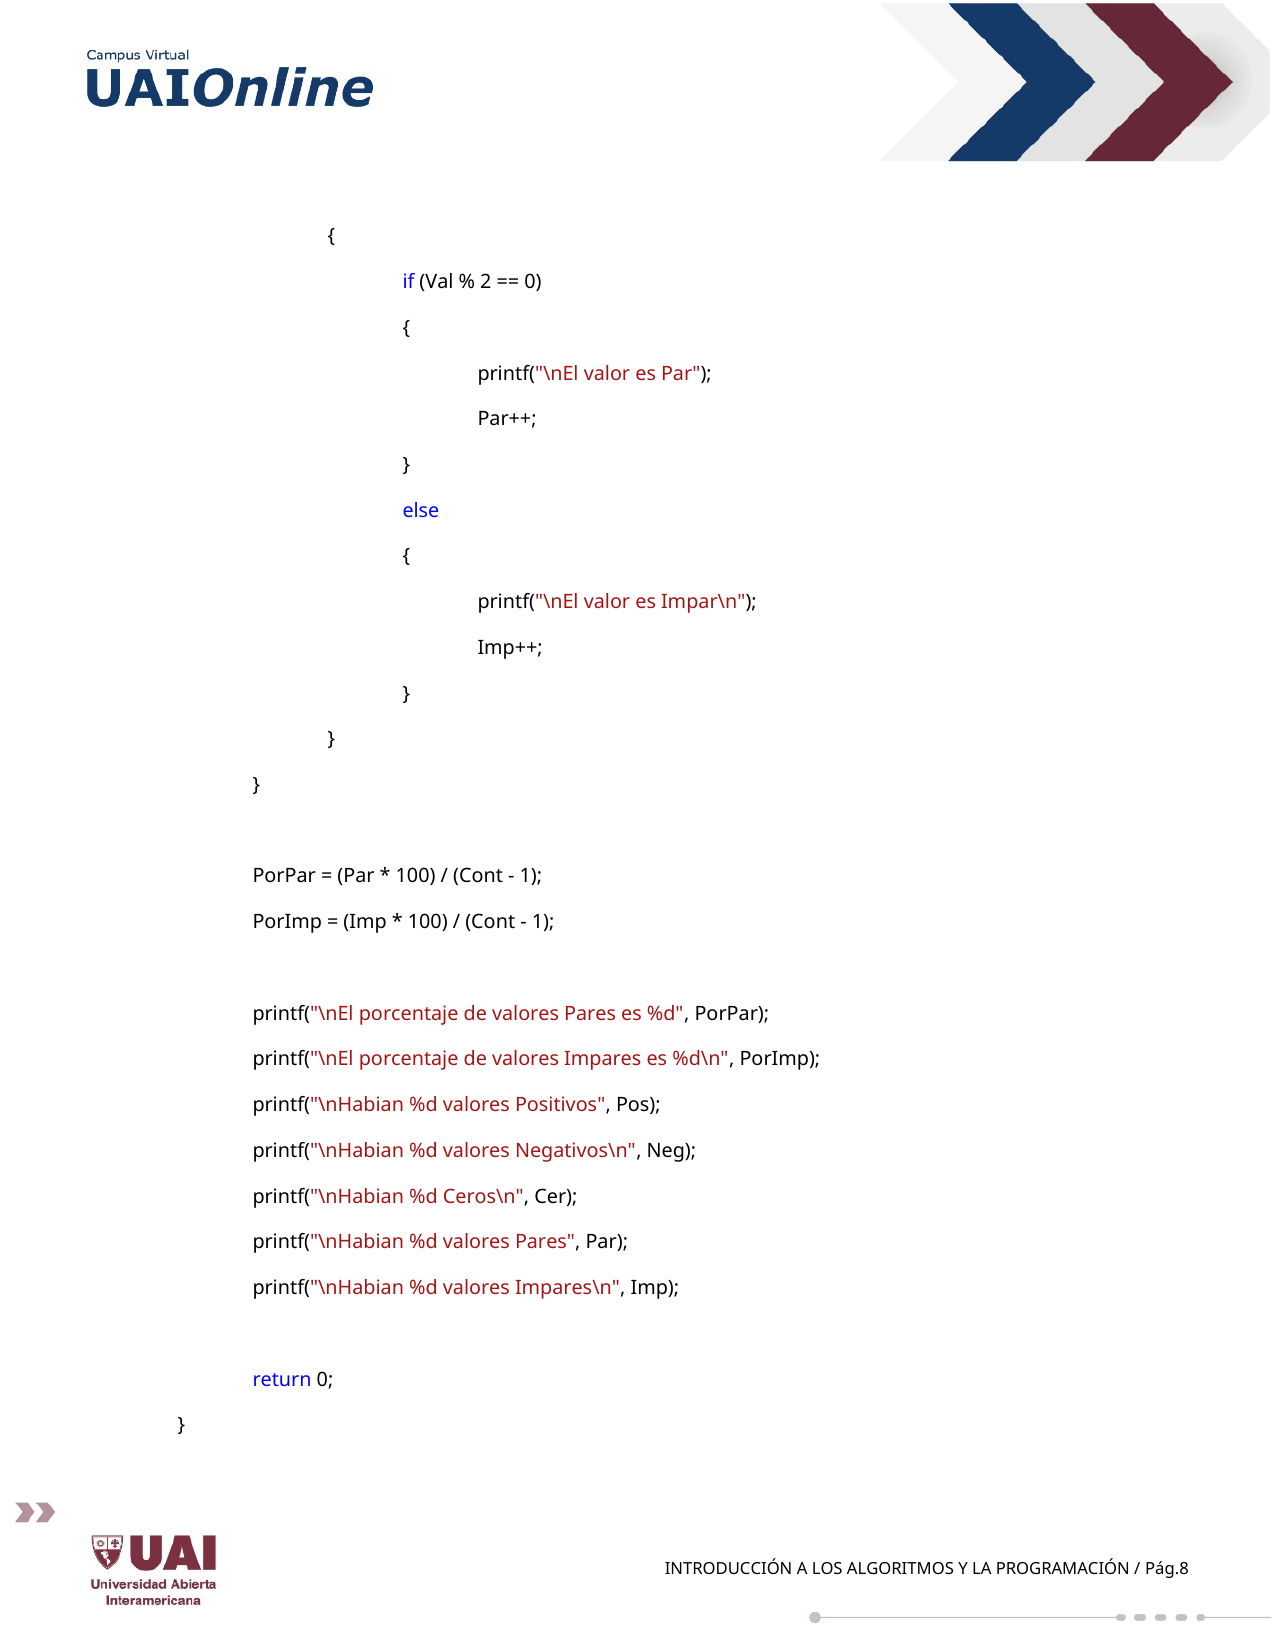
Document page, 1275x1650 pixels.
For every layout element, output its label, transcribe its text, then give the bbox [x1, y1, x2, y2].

text return 0; [177, 1365, 1098, 1392]
text } [177, 1411, 1098, 1437]
text printf("\nHabian %d valores Positivos", Pos); [177, 1090, 1098, 1117]
text printf("\nHabian %d valores Negativos\n", Neg); [177, 1136, 1098, 1163]
text Par++; [177, 404, 1098, 431]
text } [177, 770, 1098, 797]
text { [177, 313, 1098, 340]
text printf("\nEl valor es Par"); [177, 359, 1098, 386]
text printf("\nHabian %d valores Pares", Par); [177, 1228, 1098, 1254]
text { [177, 222, 1098, 248]
text } [177, 679, 1098, 706]
text PorPar = (Par * 100) / (Cont - 1); [177, 862, 1098, 889]
text PorImp = (Imp * 100) / (Cont - 1); [177, 907, 1098, 934]
text printf("\nEl porcentaje de valores Pares es %d", PorPar); [177, 999, 1098, 1026]
text printf("\nEl porcentaje de valores Impares es %d\n", PorImp); [177, 1045, 1098, 1072]
text else [177, 496, 1098, 523]
text Imp++; [177, 633, 1098, 660]
text printf("\nHabian %d Ceros\n", Cer); [177, 1182, 1098, 1209]
text printf("\nHabian %d valores Impares\n", Imp); [177, 1273, 1098, 1300]
picture [0, 3, 1270, 162]
picture [0, 1485, 1272, 1643]
text printf("\nEl valor es Impar\n"); [177, 587, 1098, 614]
text { [177, 542, 1098, 569]
text if (Val % 2 == 0) [177, 267, 1098, 294]
text } [177, 724, 1098, 752]
text } [177, 450, 1098, 477]
